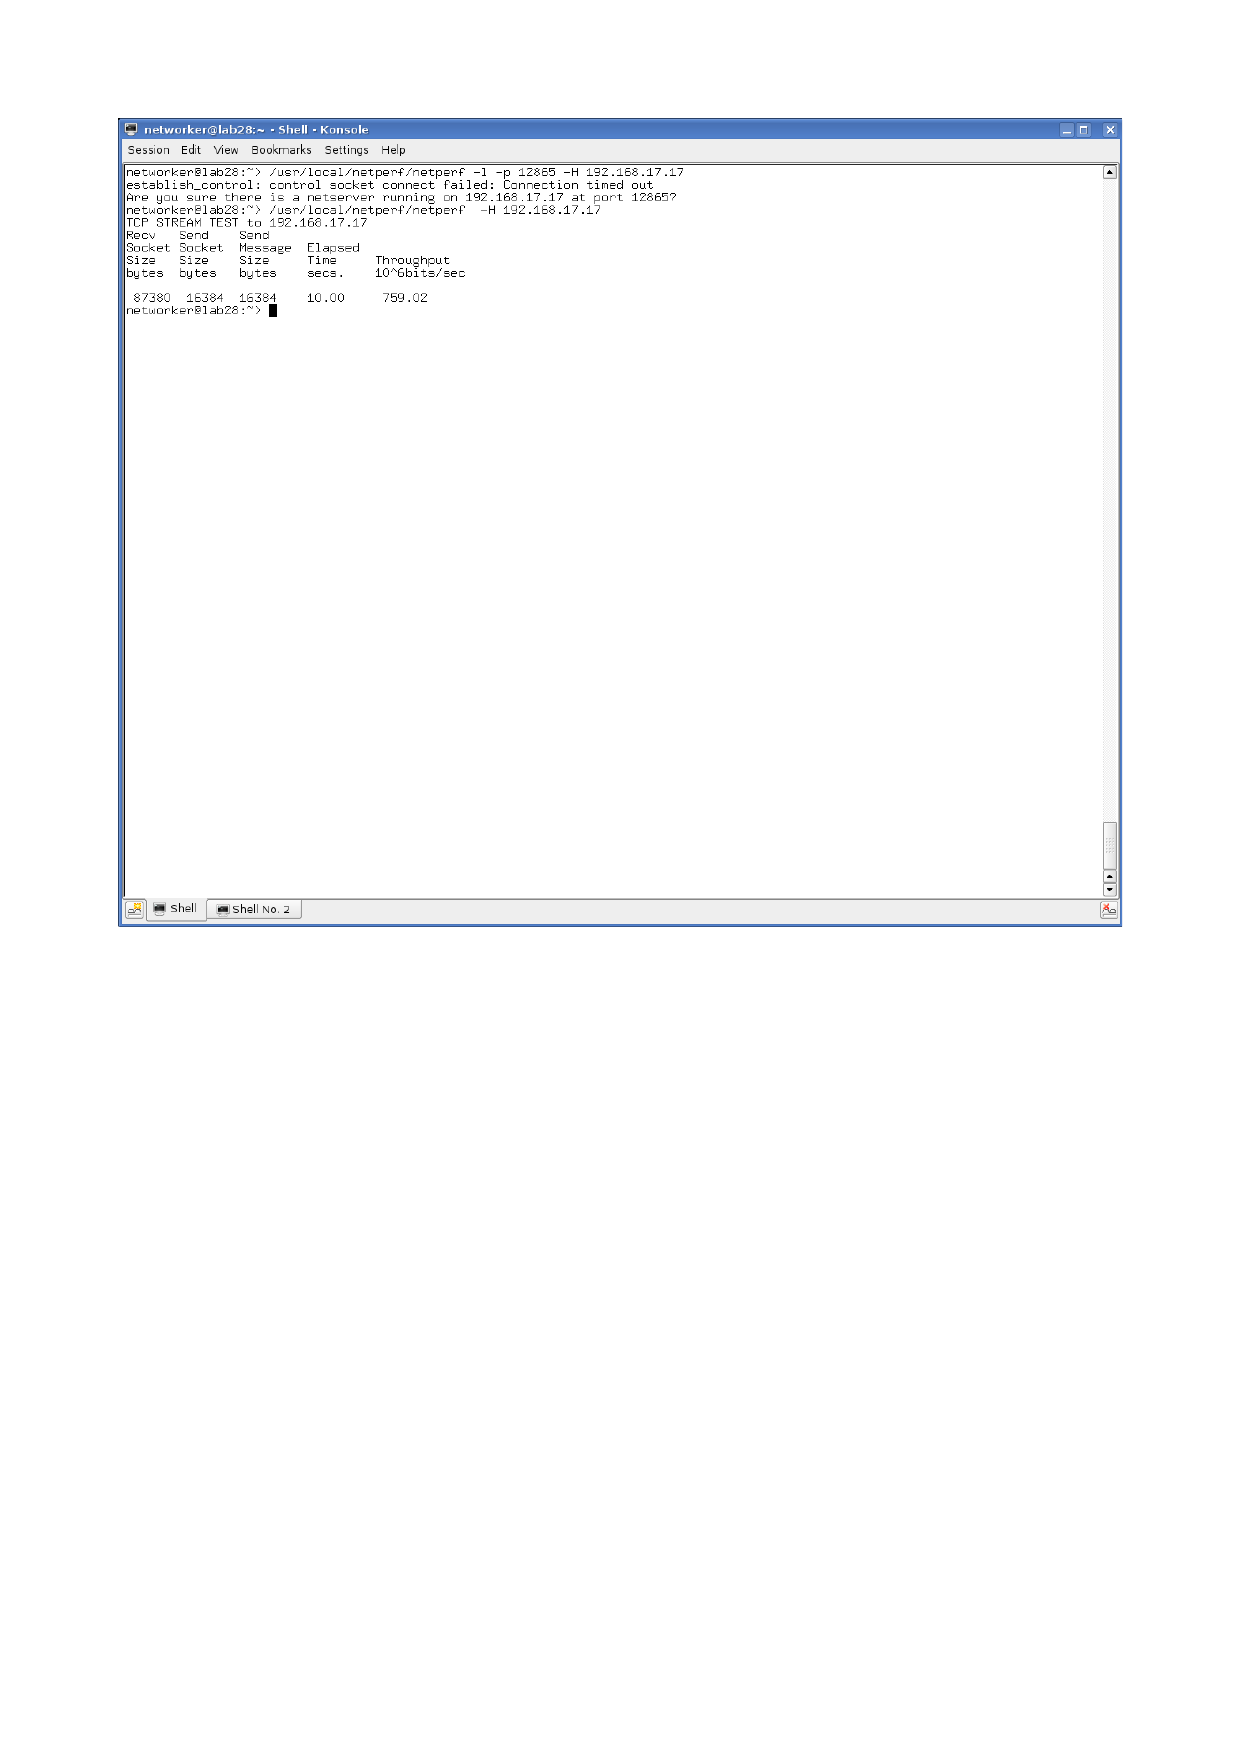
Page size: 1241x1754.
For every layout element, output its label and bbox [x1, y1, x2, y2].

picture [118, 118, 1123, 927]
